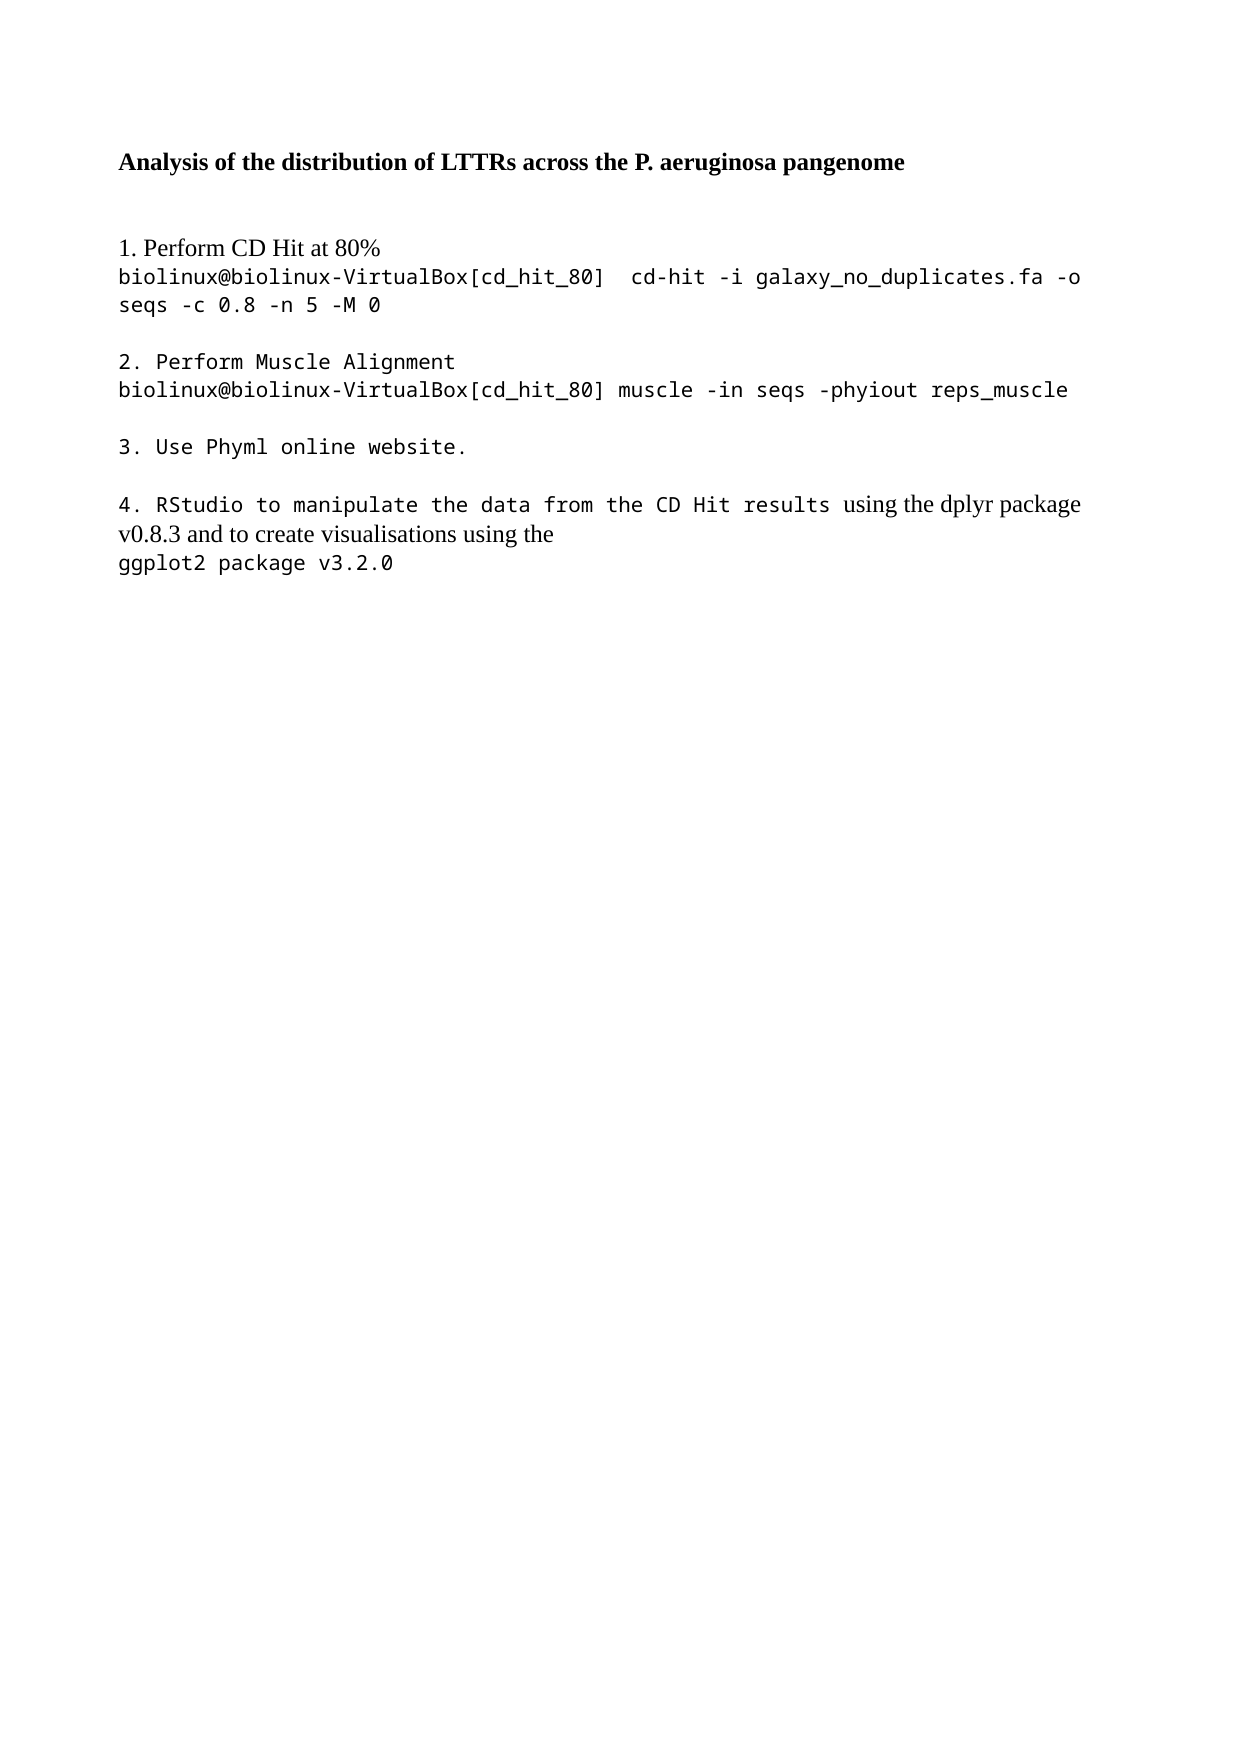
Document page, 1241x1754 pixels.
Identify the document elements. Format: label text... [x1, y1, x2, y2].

text biolinux@biolinux-VirtualBox[cd_hit_80] cd-hit -i galaxy_no_duplicates.fa -o seqs -c 0.8 -n 5 -M 0 [118, 262, 1122, 319]
text 4. RStudio to manipulate the data from the CD Hit results using the dplyr package v0.8.3 and to create visualisations using the [118, 489, 1122, 548]
text ggplot2 package v3.2.0 [118, 548, 1122, 576]
text Analysis of the distribution of LTTRs across the P. aeruginosa pangenome [118, 147, 1122, 176]
text 1. Perform CD Hit at 80% [118, 233, 1122, 262]
text biolinux@biolinux-VirtualBox[cd_hit_80] muscle -in seqs -phyiout reps_muscle [118, 376, 1122, 404]
text 2. Perform Muscle Alignment [118, 347, 1122, 376]
text 3. Use Phyml online website. [118, 432, 1122, 461]
